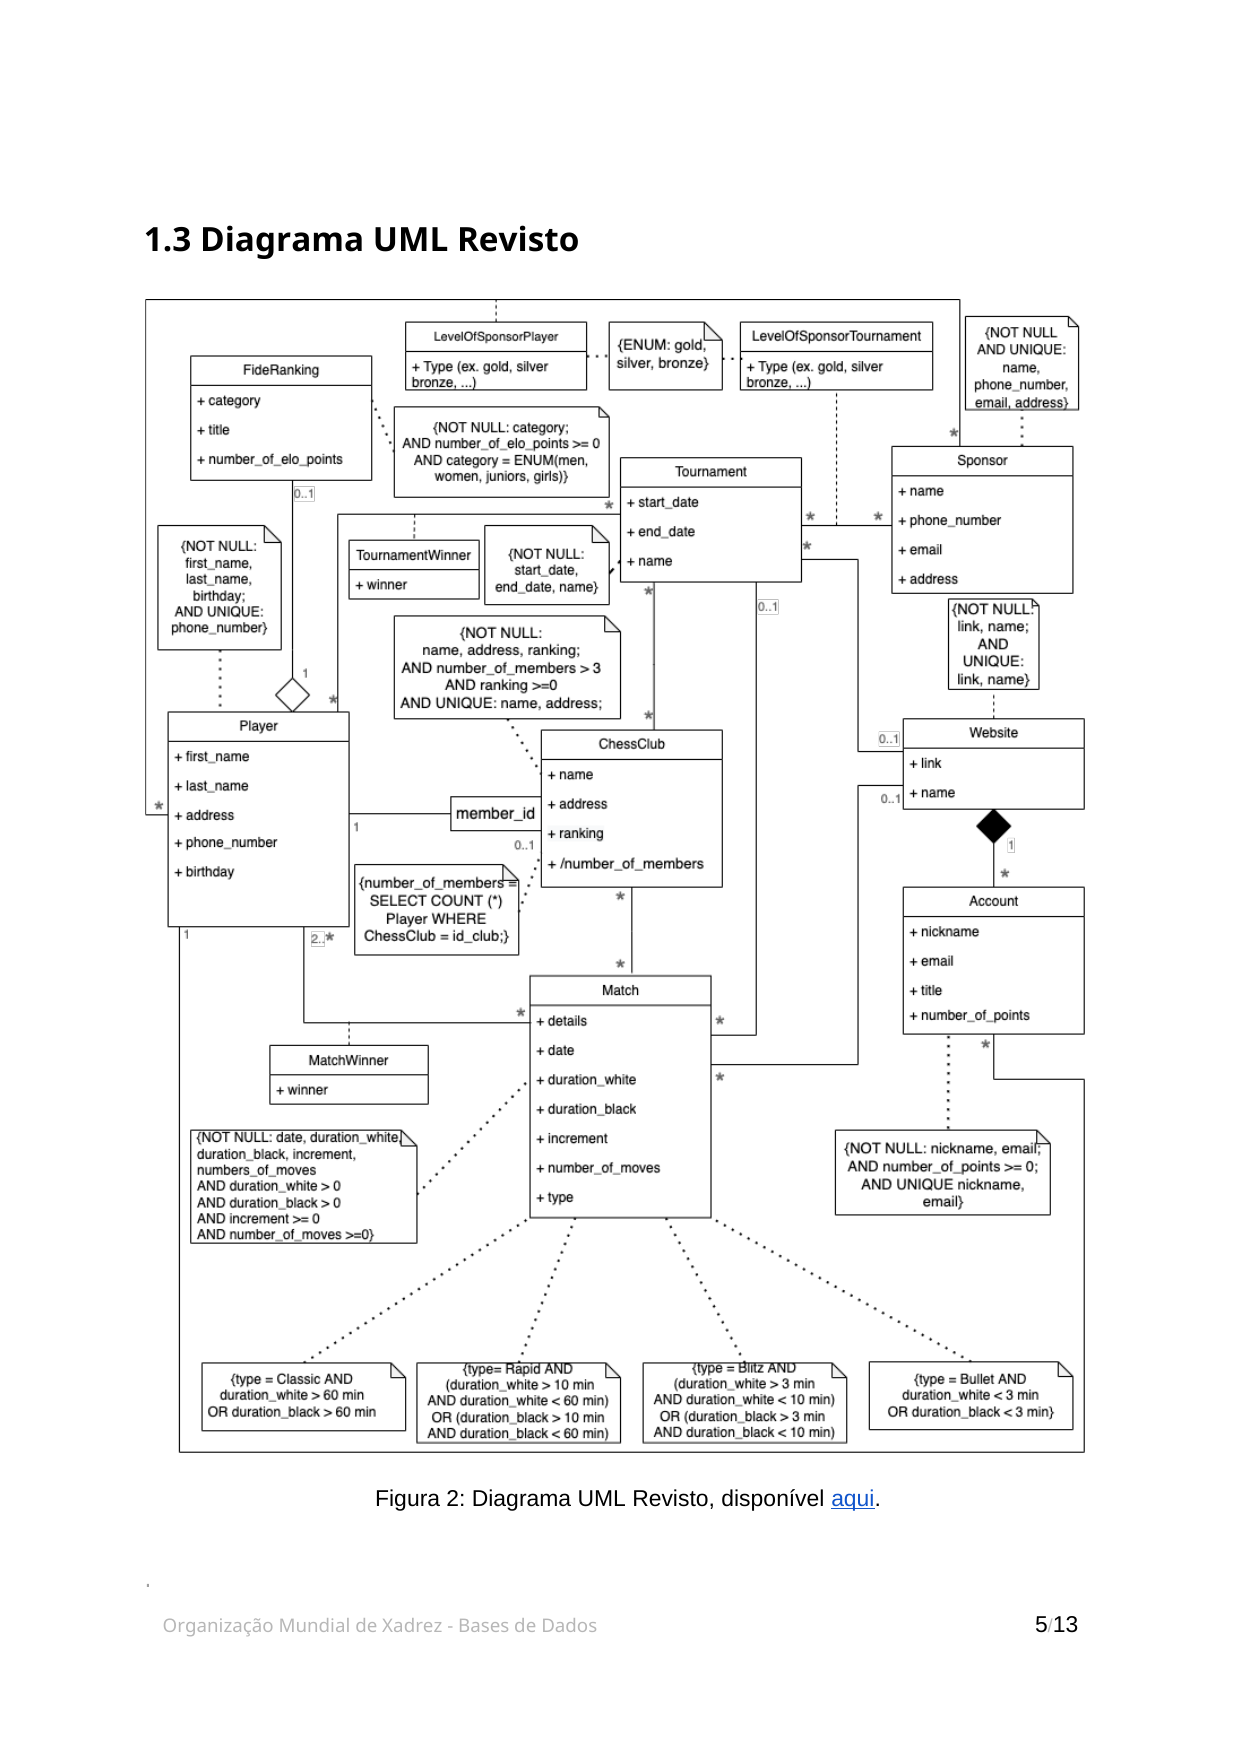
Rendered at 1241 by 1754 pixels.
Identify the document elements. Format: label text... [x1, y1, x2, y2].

picture [145, 299, 1086, 1454]
text Figura 2: Diagrama UML Revisto, disponível aqui. [147, 262, 1090, 1512]
subtitle 1.3 Diagrama UML Revisto [144, 216, 1090, 262]
